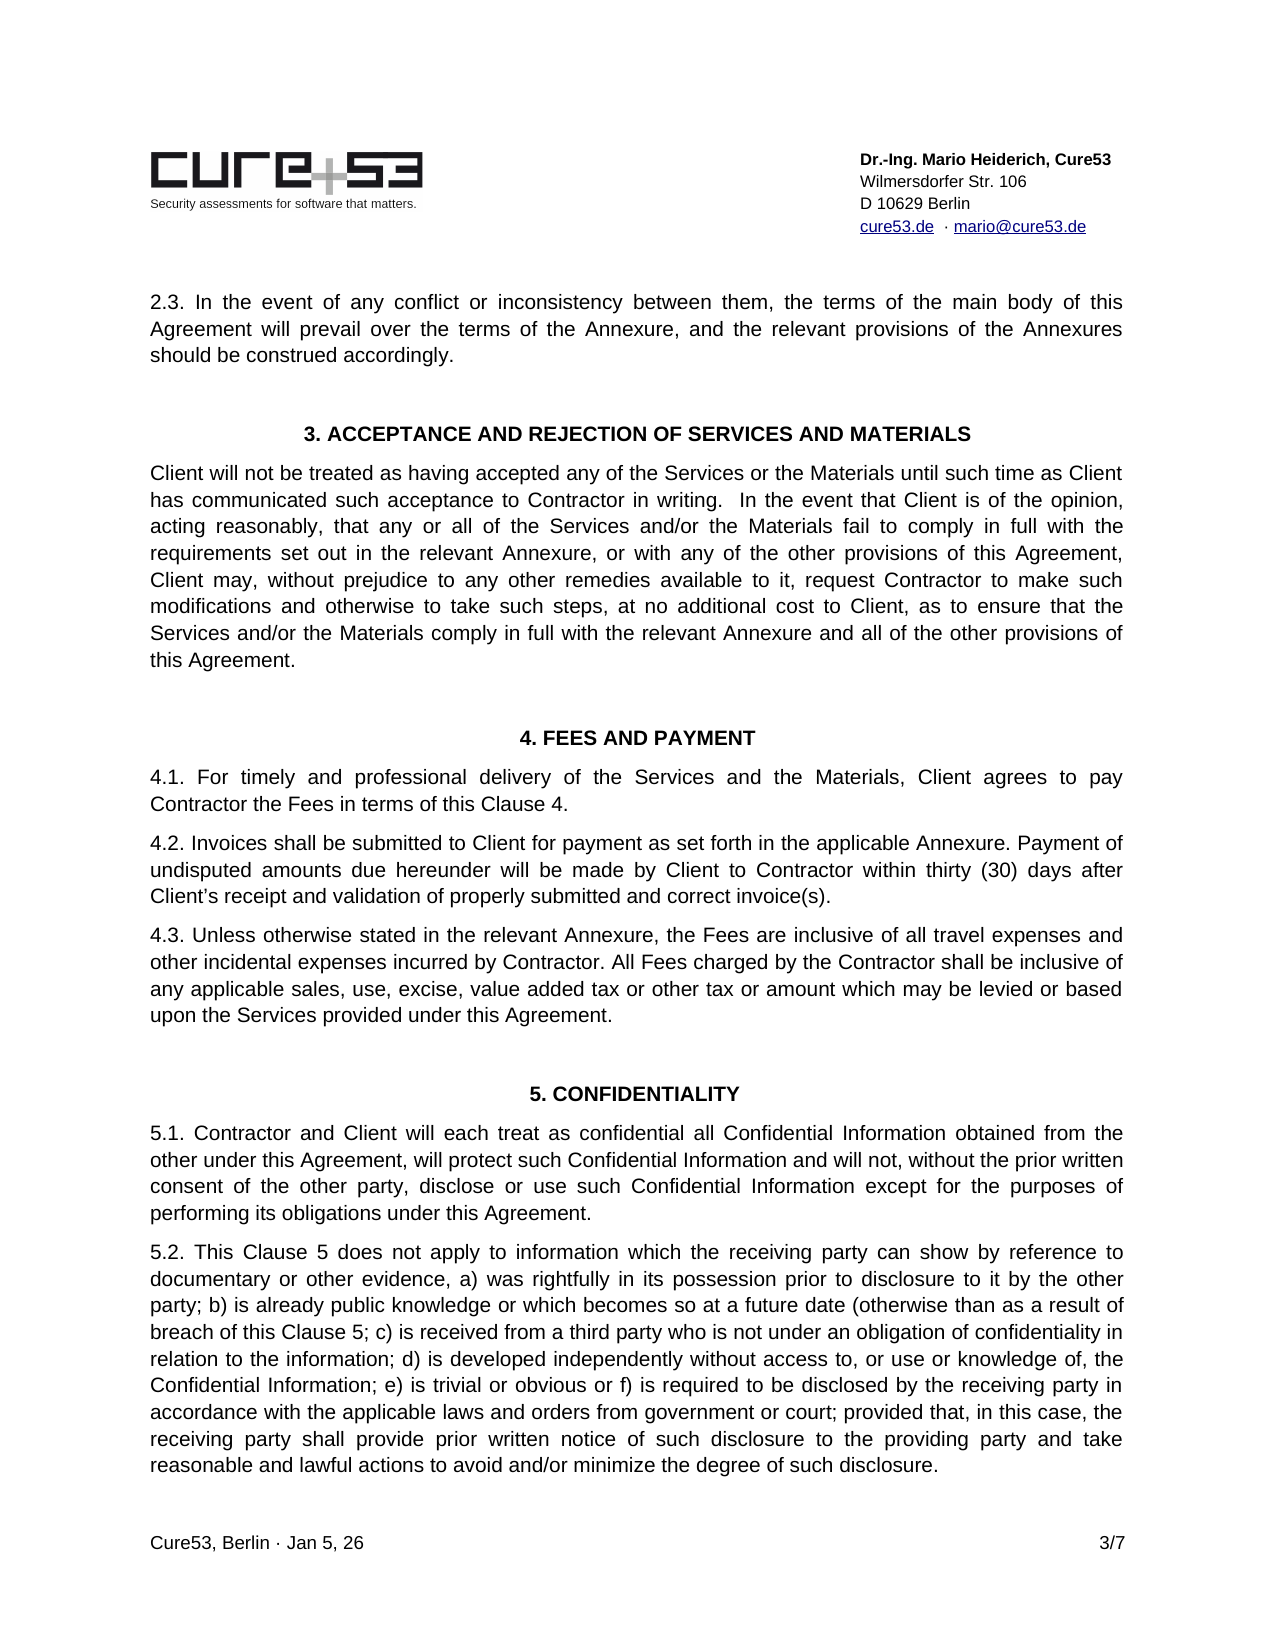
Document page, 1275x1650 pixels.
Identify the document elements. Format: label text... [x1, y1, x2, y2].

text 4.1. For timely and professional delivery of the Services and the Materials, Client agrees to pay Contractor the Fees in terms of this Clause 4. [150, 766, 1125, 816]
text 5. CONFIDENTIALITY [150, 1082, 1125, 1106]
text 4. FEES AND PAYMENT [150, 726, 1125, 750]
text 2.3. In the event of any conflict or inconsistency between them, the terms of the main body of this Agreement will prevail over the terms of the Annexure, and the relevant provisions of the Annexures should be construed accordingly. [150, 291, 1125, 367]
text 4.3. Unless otherwise stated in the relevant Annexure, the Fees are inclusive of all travel expenses and other incidental expenses incurred by Contractor. All Fees charged by the Contractor shall be inclusive of any applicable sales, use, excise, value added tax or other tax or amount which may be levied or based upon the Services provided under this Agreement. [150, 924, 1125, 1027]
text 4.2. Invoices shall be submitted to Client for payment as set forth in the applicable Annexure. Payment of undisputed amounts due hereunder will be made by Client to Contractor within thirty (30) days after Client’s receipt and validation of properly submitted and correct invoice(s). [150, 831, 1125, 908]
text Client will not be treated as having accepted any of the Services or the Materials until such time as Client has communicated such acceptance to Contractor in writing. In the event that Client is of the opinion, acting reasonably, that any or all of the Services and/or the Materials fail to comply in full with the requirements set out in the relevant Annexure, or with any of the other provisions of this Agreement, Client may, without prejudice to any other remedies available to it, request Contractor to make such modifications and otherwise to take such steps, at no additional cost to Client, as to ensure that the Services and/or the Materials comply in full with the relevant Annexure and all of the other provisions of this Agreement. [150, 461, 1125, 671]
text 3. ACCEPTANCE AND REJECTION OF SERVICES AND MATERIALS [150, 422, 1125, 446]
text 5.1. Contractor and Client will each treat as confidential all Confidential Information obtained from the other under this Agreement, will protect such Confidential Information and will not, without the prior written consent of the other party, disclose or use such Confidential Information except for the purposes of performing its obligations under this Agreement. [150, 1121, 1125, 1225]
picture [150, 151, 423, 212]
text 5.2. This Clause 5 does not apply to information which the receiving party can show by reference to documentary or other evidence, a) was rightfully in its possession prior to disclosure to it by the other party; b) is already public knowledge or which becomes so at a future date (otherwise than as a result of breach of this Clause 5; c) is received from a third party who is not under an obligation of confidentiality in relation to the information; d) is developed independently without access to, or use or knowledge of, the Confidential Information; e) is trivial or obvious or f) is required to be disclosed by the receiving party in accordance with the applicable laws and orders from government or court; provided that, in this case, the receiving party shall provide prior written notice of such disclosure to the providing party and take reasonable and lawful actions to avoid and/or minimize the degree of such disclosure. [150, 1241, 1125, 1477]
